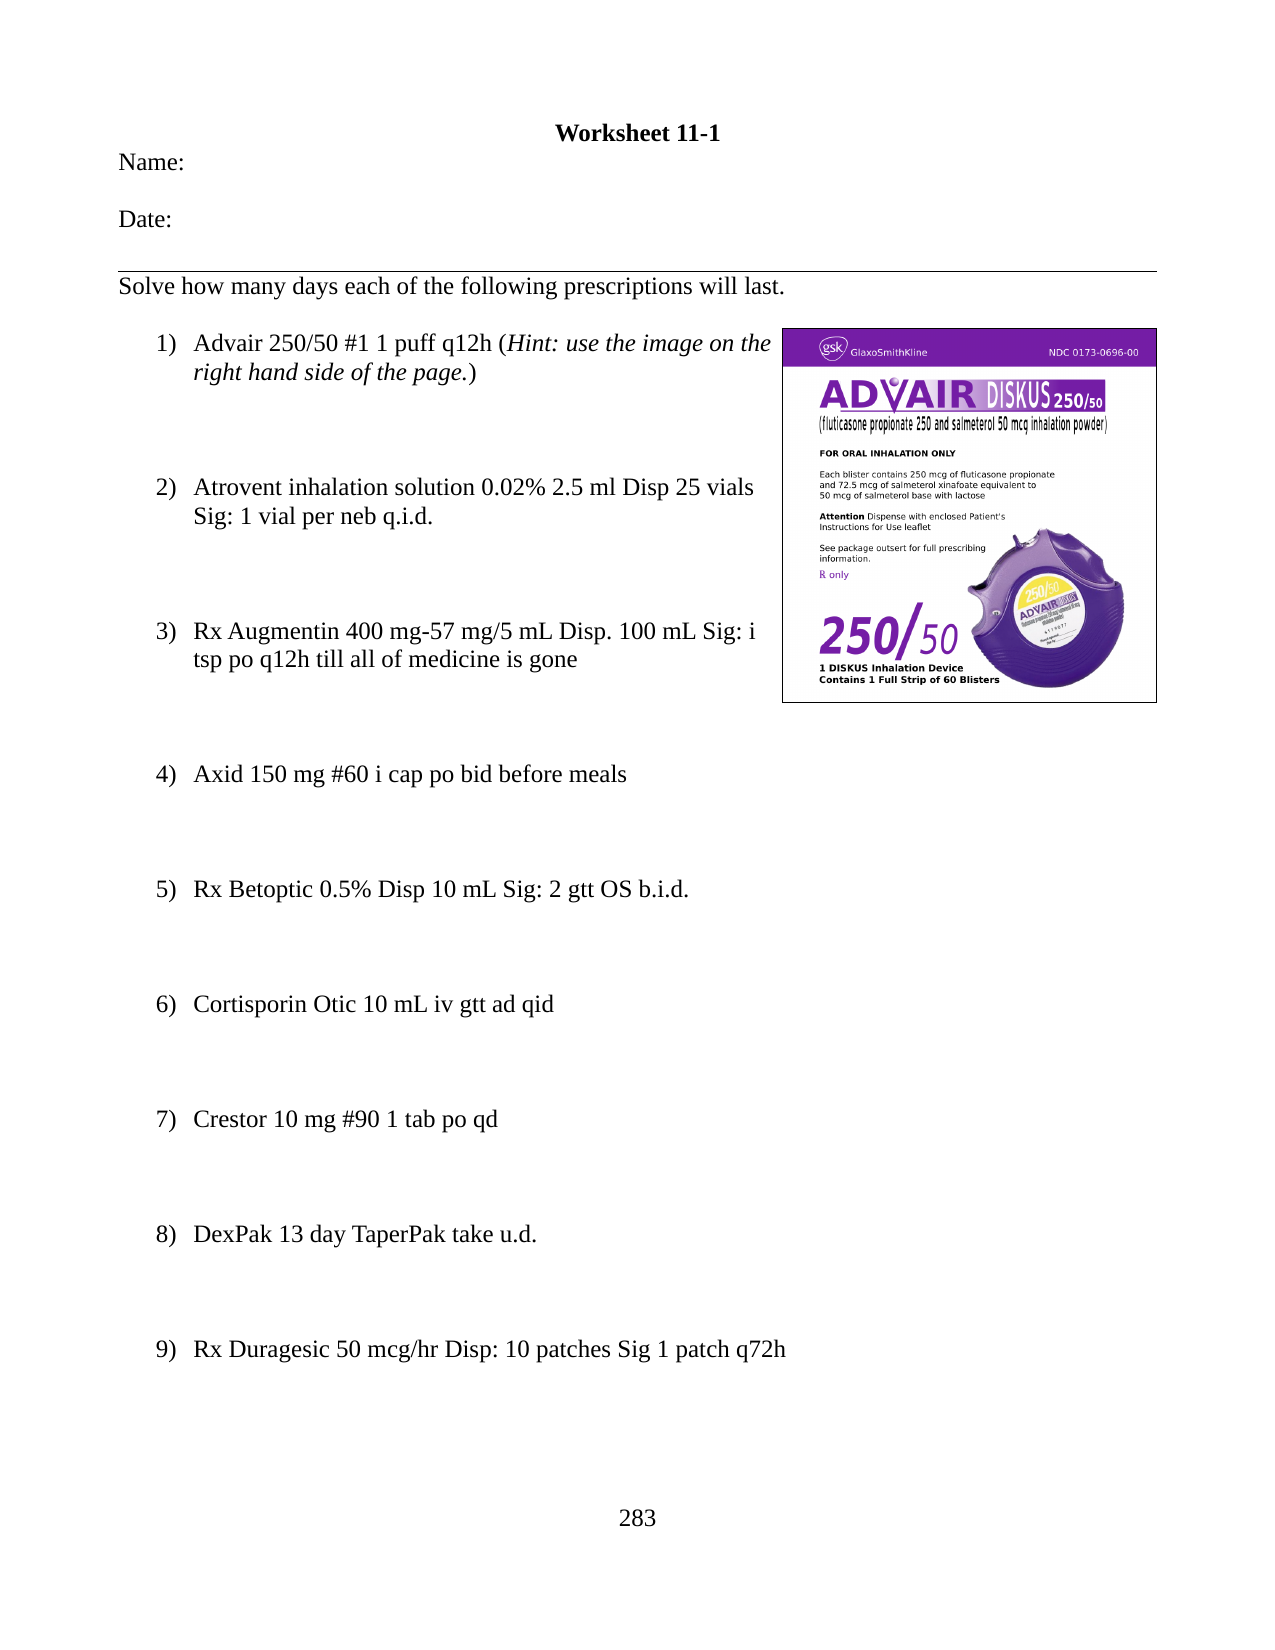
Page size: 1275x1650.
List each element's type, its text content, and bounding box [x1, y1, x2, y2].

list Cortisporin Otic 10 mL iv gtt ad qid [156, 989, 1157, 1018]
list Crestor 10 mg #90 1 tab po qd [156, 1104, 1157, 1133]
list Rx Augmentin 400 mg-57 mg/5 mL Disp. 100 mL Sig: i tsp po q12h till all of medicine is gone [156, 616, 782, 673]
picture [783, 329, 1156, 702]
text Name: [118, 147, 1157, 176]
list Rx Betoptic 0.5% Disp 10 mL Sig: 2 gtt OS b.i.d. [156, 874, 1157, 903]
list Rx Duragesic 50 mcg/hr Disp: 10 patches Sig 1 patch q72h [156, 1334, 1157, 1363]
list DexPak 13 day TaperPak take u.d. [156, 1219, 1157, 1248]
list Atrovent inhalation solution 0.02% 2.5 ml Disp 25 vials Sig: 1 vial per neb q.i.d. [156, 472, 782, 529]
text Date: [118, 204, 1157, 233]
text Solve how many days each of the following prescriptions will last. [118, 272, 1157, 299]
list Axid 150 mg #60 i cap po bid before meals [156, 759, 1157, 788]
text Worksheet 11-1 [118, 118, 1157, 147]
list Advair 250/50 #1 1 puff q12h (Hint: use the image on the right hand side of the page.) [156, 328, 782, 386]
